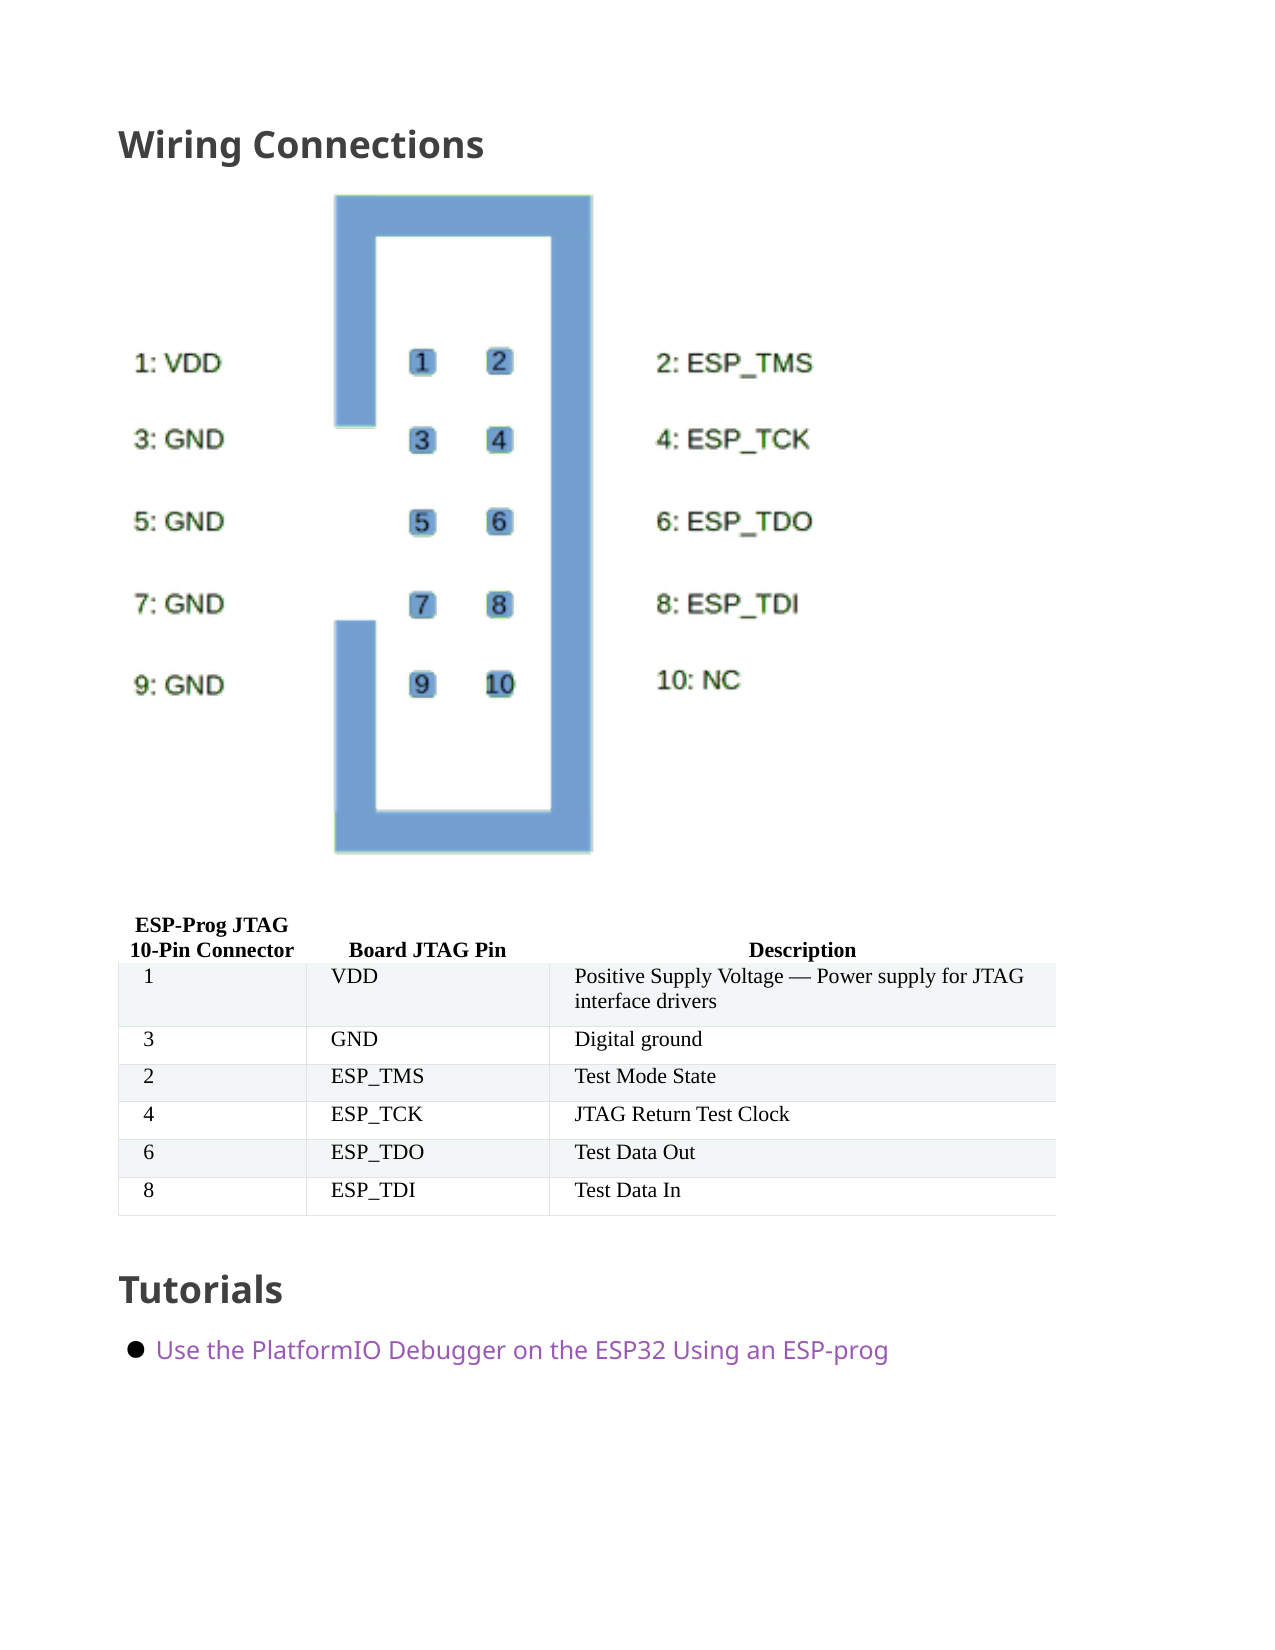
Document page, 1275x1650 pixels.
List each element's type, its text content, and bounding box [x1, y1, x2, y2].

table_cell Digital ground [550, 1027, 1056, 1063]
table_cell ESP_TDO [307, 1140, 549, 1177]
table_cell GND [307, 1027, 549, 1063]
table_cell Positive Supply Voltage — Power supply for JTAG interface drivers [550, 963, 1056, 1026]
list Use the PlatformIO Debugger on the ESP32 Using an ESP-prog [156, 1329, 1157, 1367]
table_header ESP-Prog JTAG 10-Pin Connector [118, 912, 306, 963]
table_cell ESP_TMS [307, 1065, 549, 1101]
table_cell Test Mode State [550, 1065, 1056, 1101]
subtitle Wiring Connections [118, 118, 1157, 169]
table_cell Test Data Out [550, 1140, 1056, 1177]
table_cell ESP_TCK [307, 1102, 549, 1139]
table_cell ESP_TDI [307, 1178, 549, 1215]
table_cell 4 [119, 1102, 306, 1139]
table_cell JTAG Return Test Clock [550, 1102, 1056, 1139]
table_cell 6 [119, 1140, 306, 1177]
table_header Description [549, 912, 1056, 963]
table_cell 8 [119, 1178, 306, 1215]
table_cell VDD [307, 963, 549, 1026]
table_cell 1 [119, 963, 306, 1026]
picture [118, 183, 831, 869]
table_cell Test Data In [550, 1178, 1056, 1215]
table_cell 3 [119, 1027, 306, 1063]
table_cell 2 [119, 1065, 306, 1101]
table_header Board JTAG Pin [306, 912, 549, 963]
subtitle Tutorials [118, 1264, 1157, 1315]
